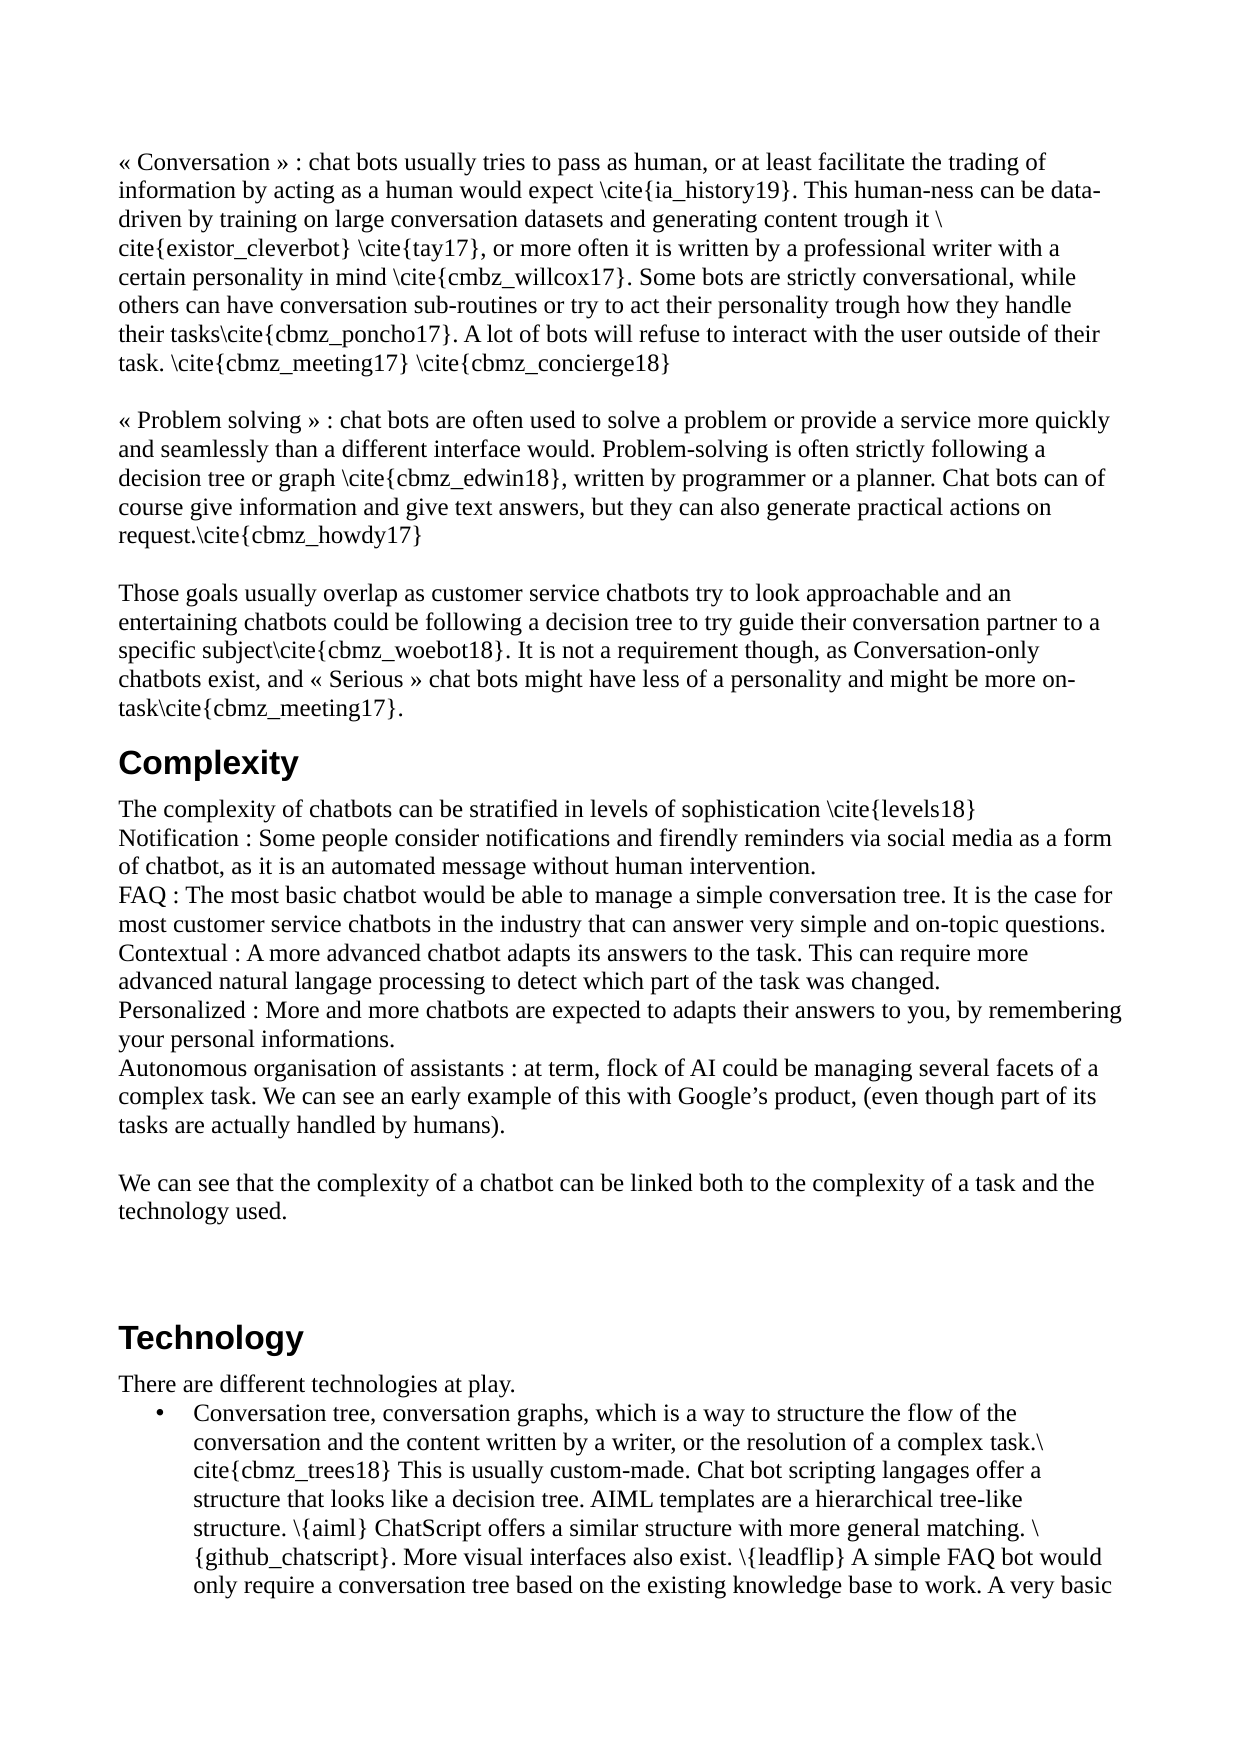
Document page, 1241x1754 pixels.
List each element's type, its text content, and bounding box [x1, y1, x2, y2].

subtitle Technology [118, 1318, 1122, 1357]
text There are different technologies at play. [118, 1369, 1122, 1398]
text Those goals usually overlap as customer service chatbots try to look approachable and an entertaining chatbots could be following a decision tree to try guide their conversation partner to a specific subject\cite{cbmz_woebot18}. It is not a requirement though, as Conversation-only chatbots exist, and « Serious » chat bots might have less of a personality and might be more on-task\cite{cbmz_meeting17}. [118, 578, 1122, 722]
list Conversation tree, conversation graphs, which is a way to structure the flow of the conversation and the content written by a writer, or the resolution of a complex task.\cite{cbmz_trees18} This is usually custom-made. Chat bot scripting langages offer a structure that looks like a decision tree. AIML templates are a hierarchical tree-like structure. \{aiml} ChatScript offers a similar structure with more general matching. \{github_chatscript}. More visual interfaces also exist. \{leadflip} A simple FAQ bot would only require a conversation tree based on the existing knowledge base to work. A very basic [156, 1398, 1122, 1599]
text « Conversation » : chat bots usually tries to pass as human, or at least facilitate the trading of information by acting as a human would expect \cite{ia_history19}. This human-ness can be data-driven by training on large conversation datasets and generating content trough it \cite{existor_cleverbot} \cite{tay17}, or more often it is written by a professional writer with a certain personality in mind \cite{cmbz_willcox17}. Some bots are strictly conversational, while others can have conversation sub-routines or try to act their personality trough how they handle their tasks\cite{cbmz_poncho17}. A lot of bots will refuse to interact with the user outside of their task. \cite{cbmz_meeting17} \cite{cbmz_concierge18} [118, 147, 1122, 377]
text Notification : Some people consider notifications and firendly reminders via social media as a form of chatbot, as it is an automated message without human intervention. [118, 823, 1122, 880]
text « Problem solving » : chat bots are often used to solve a problem or provide a service more quickly and seamlessly than a different interface would. Problem-solving is often strictly following a decision tree or graph \cite{cbmz_edwin18}, written by programmer or a planner. Chat bots can of course give information and give text answers, but they can also generate practical actions on request.\cite{cbmz_howdy17} [118, 406, 1122, 549]
text We can see that the complexity of a chatbot can be linked both to the complexity of a task and the technology used. [118, 1168, 1122, 1225]
text The complexity of chatbots can be stratified in levels of sophistication \cite{levels18} [118, 794, 1122, 823]
text Personalized : More and more chatbots are expected to adapts their answers to you, by remembering your personal informations. [118, 995, 1122, 1053]
text Contextual : A more advanced chatbot adapts its answers to the task. This can require more advanced natural langage processing to detect which part of the task was changed. [118, 938, 1122, 995]
text FAQ : The most basic chatbot would be able to manage a simple conversation tree. It is the case for most customer service chatbots in the industry that can answer very simple and on-topic questions. [118, 880, 1122, 938]
subtitle Complexity [118, 743, 1122, 781]
text Autonomous organisation of assistants : at term, flock of AI could be managing several facets of a complex task. We can see an early example of this with Google’s product, (even though part of its tasks are actually handled by humans). [118, 1053, 1122, 1139]
